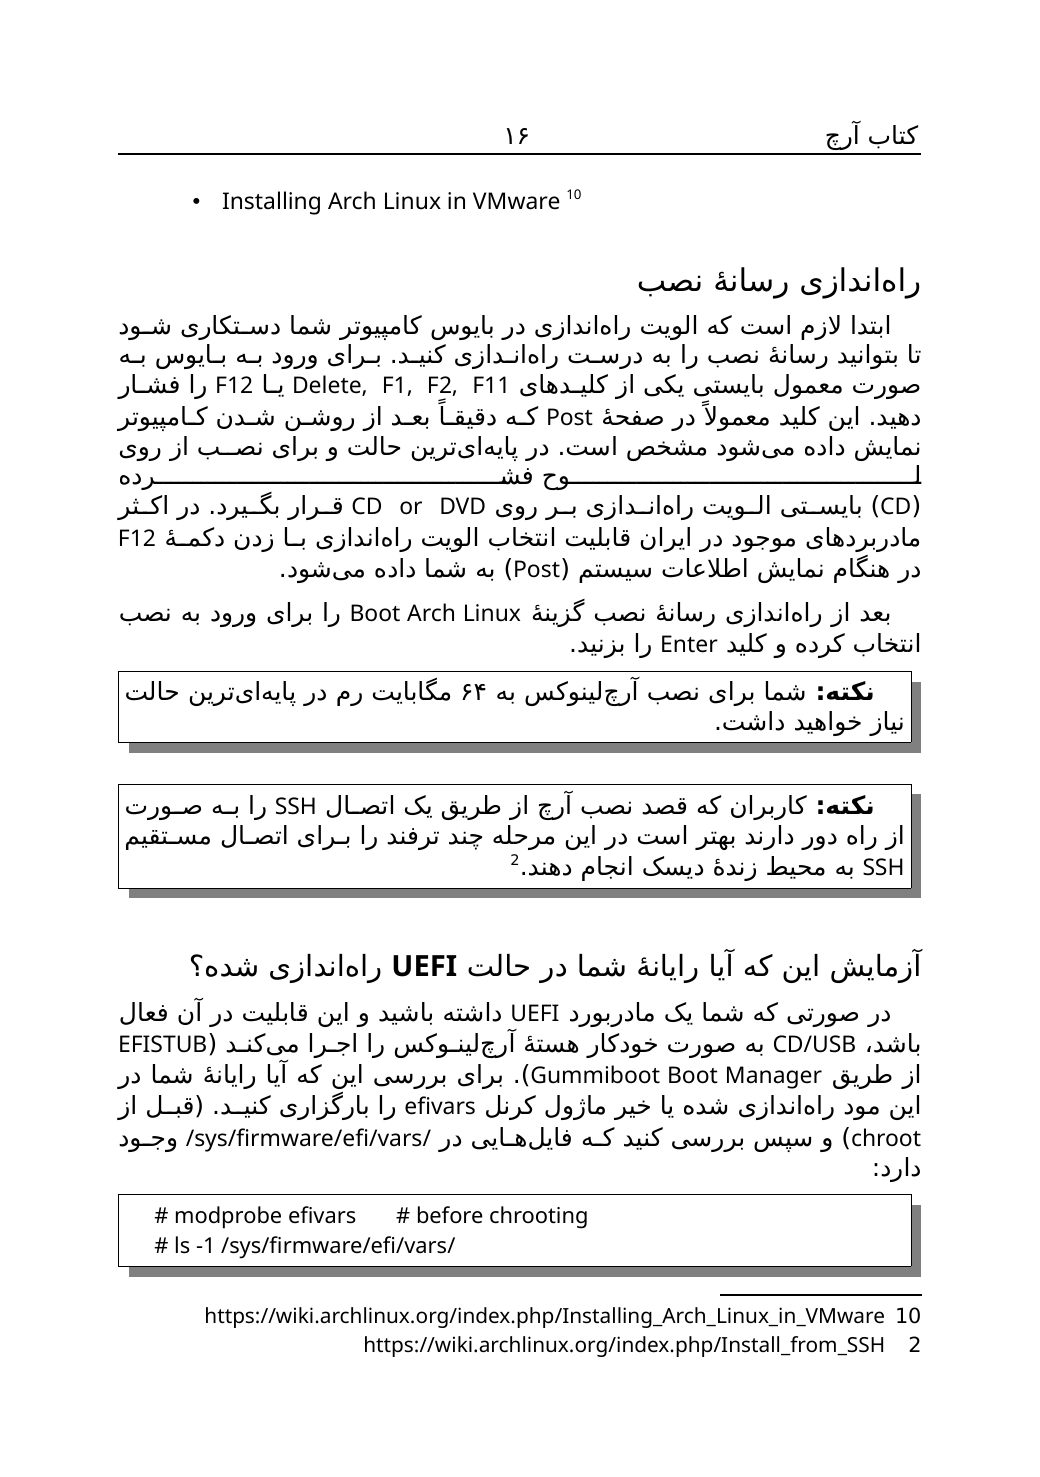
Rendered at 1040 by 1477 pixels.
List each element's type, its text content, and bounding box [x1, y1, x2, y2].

table_header نکته: کاربران که قصد نصب آرچ از طریق یک اتصال SSH را به صورت از راه دور دارند بهتر است در این مرحله چند ترفند را برای اتصال مستقیم SSH به محیط زندهٔ دیسک انجام دهند. [119, 785, 911, 888]
subtitle آزمایش این که آیا رایانهٔ شما در حالت UEFI راه‌اندازی شده؟ [118, 945, 921, 984]
text بعد از راه‌اندازی رسانهٔ نصب گزینهٔ Boot Arch Linux را برای ورود به نصب انتخاب کرده و کلید Enter را بزنید. [118, 596, 921, 659]
subtitle راه‌اندازی رسانهٔ نصب [118, 263, 921, 299]
table_header نکته: شما برای نصب آرچ‌لینوکس به ۶۴ مگابایت رم در پایه‌ای‌ترین حالت نیاز خواهید داشت. [119, 672, 911, 742]
list https://wiki.archlinux.org/index.php/Installing_Arch_Linux_in_VMware [118, 1301, 921, 1330]
table_header # modprobe efivars # before chrooting # ls -1 /sys/firmware/efi/vars/ [119, 1195, 911, 1266]
list Installing Arch Linux in VMware [162, 185, 921, 216]
text در صورتی که شما یک مادربورد UEFI داشته باشید و این قابلیت در آن فعال باشد، CD/USB به صورت خودکار هستهٔ آرچ‌لینوکس را اجرا می‌کند (EFISTUB از طریق Gummiboot Boot Manager). برای بررسی این که آیا رایانهٔ شما در این مود راه‌اندازی شده یا خیر ماژول کرنل efivars را بارگزاری کنید. (قبل از chroot) و سپس بررسی کنید که فایل‌هایی در ‏‎/sys/firmware/efi/vars/‎ وجود دارد: [118, 996, 921, 1182]
text ابتدا لازم است که الویت راه‌اندازی در بایوس کامپیوتر شما دستکاری شود تا بتوانید رسانهٔ نصب را به درست راه‌اندازی کنید. برای ورود به بایوس به صورت معمول بایستی یکی از کلیدهای Delete, F1, F2, F11 یا F12 را فشار دهید. این کلید معمولاً در صفحهٔ Post که دقیقاً بعد از روشن شدن کامپیوتر نمایش داده می‌شود مشخص است. در پایه‌ای‌ترین حالت و برای نصب از روی لوح فشرده (CD) بایستی الویت راه‌اندازی بر روی CD or DVD قرار بگیرد. در اکثر مادربردهای موجود در ایران قابلیت انتخاب الویت راه‌اندازی با زدن دکمهٔ F12 در هنگام نمایش اطلاعات سیستم (Post) به شما داده می‌شود. [118, 311, 921, 584]
